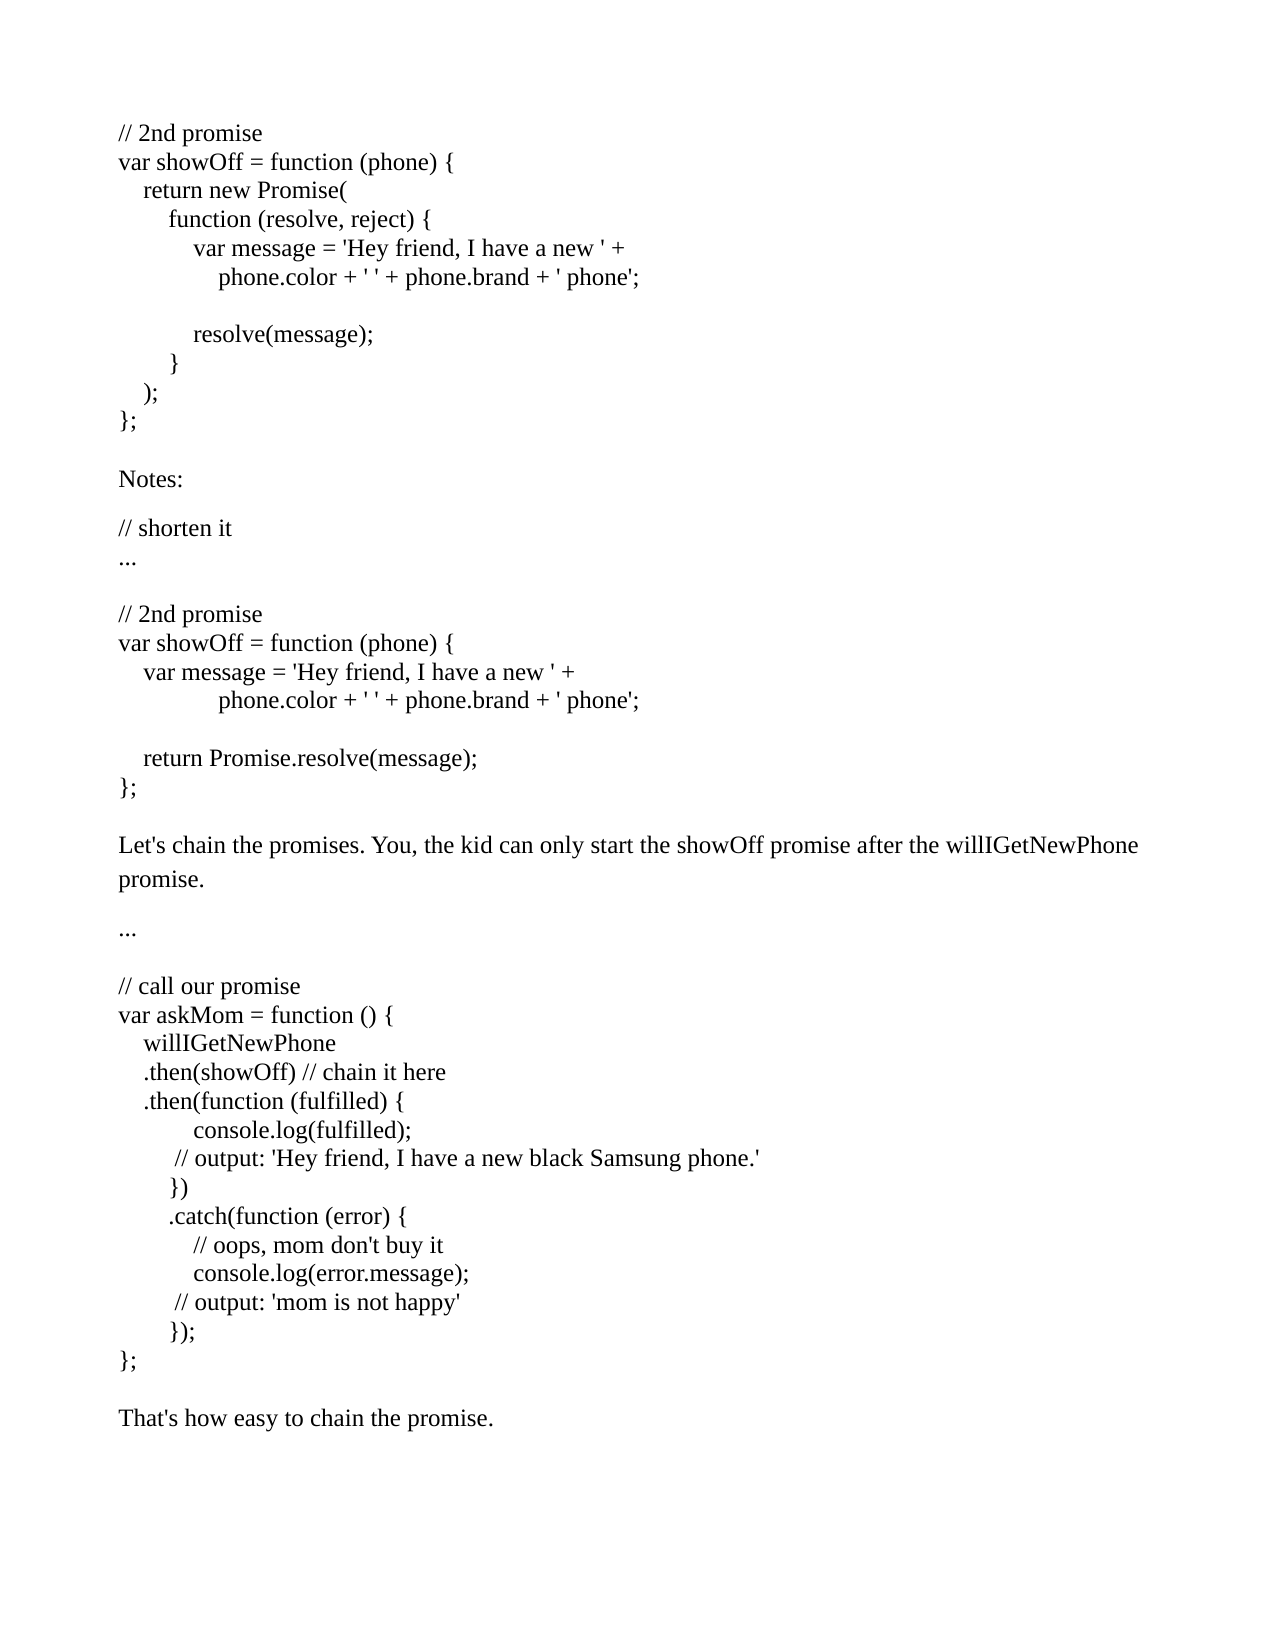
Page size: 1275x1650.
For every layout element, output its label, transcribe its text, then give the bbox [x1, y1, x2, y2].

text ); [118, 377, 1157, 406]
text // output: 'Hey friend, I have a new black Samsung phone.' [118, 1143, 1157, 1172]
text console.log(fulfilled); [118, 1115, 1157, 1143]
text Let's chain the promises. You, the kid can only start the showOff promise after the willIGetNewPhone promise. [118, 830, 1157, 893]
text // shorten it [118, 513, 1157, 542]
text var showOff = function (phone) { [118, 628, 1157, 657]
text }) [118, 1172, 1157, 1201]
text .catch(function (error) { [118, 1201, 1157, 1230]
text } [118, 348, 1157, 377]
text That's how easy to chain the promise. [118, 1403, 1157, 1432]
text var message = 'Hey friend, I have a new ' + [118, 657, 1157, 685]
text return Promise.resolve(message); [118, 743, 1157, 772]
text resolve(message); [118, 319, 1157, 348]
text return new Promise( [118, 176, 1157, 204]
text // 2nd promise [118, 118, 1157, 147]
text ... [118, 913, 1157, 942]
text willIGetNewPhone [118, 1028, 1157, 1057]
text var message = 'Hey friend, I have a new ' + [118, 233, 1157, 262]
text function (resolve, reject) { [118, 204, 1157, 233]
text // call our promise [118, 971, 1157, 1000]
text ... [118, 542, 1157, 570]
text var askMom = function () { [118, 1000, 1157, 1028]
text Notes: [118, 464, 1157, 493]
text }; [118, 406, 1157, 434]
text console.log(error.message); [118, 1258, 1157, 1287]
text // oops, mom don't buy it [118, 1230, 1157, 1258]
text // 2nd promise [118, 599, 1157, 628]
text // output: 'mom is not happy' [118, 1287, 1157, 1316]
text }); [118, 1316, 1157, 1345]
text }; [118, 1345, 1157, 1373]
text phone.color + ' ' + phone.brand + ' phone'; [118, 685, 1157, 714]
text var showOff = function (phone) { [118, 147, 1157, 176]
text phone.color + ' ' + phone.brand + ' phone'; [118, 262, 1157, 291]
text .then(function (fulfilled) { [118, 1086, 1157, 1115]
text .then(showOff) // chain it here [118, 1057, 1157, 1086]
text }; [118, 772, 1157, 800]
